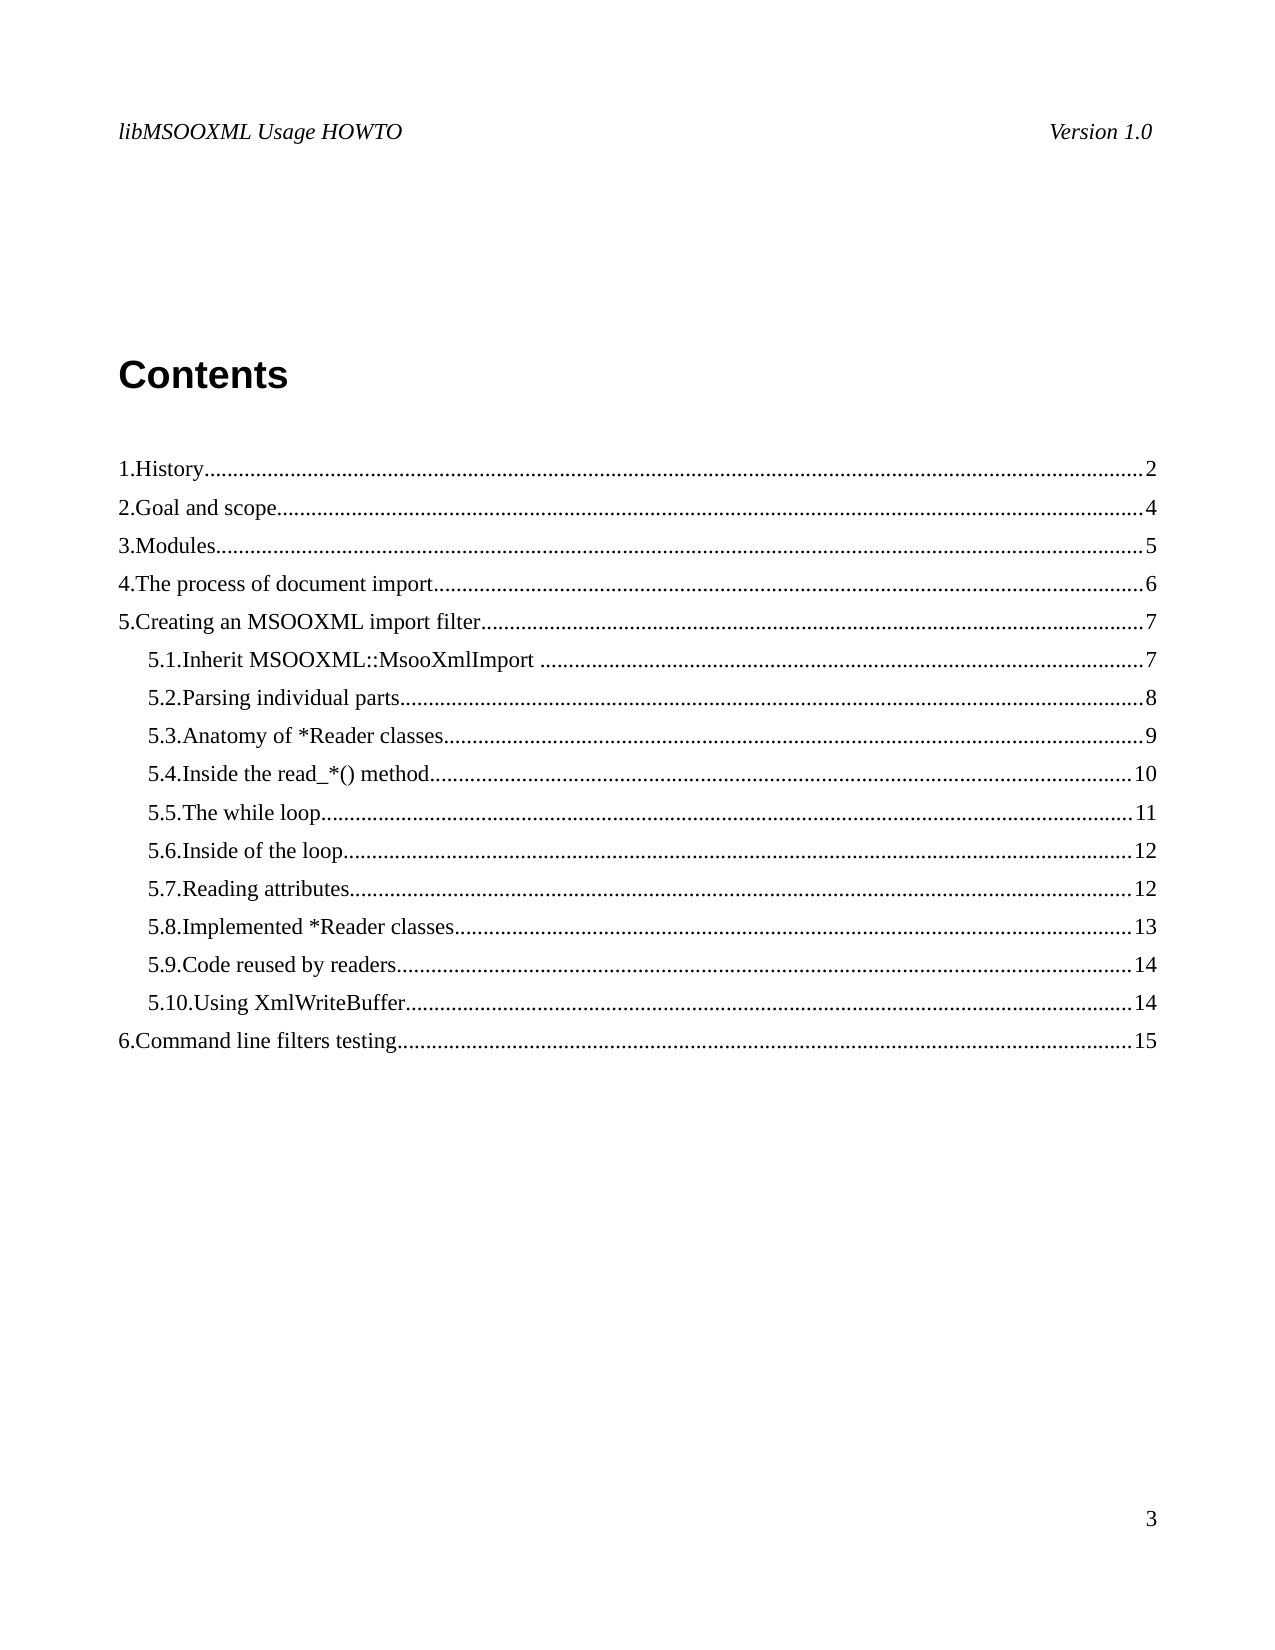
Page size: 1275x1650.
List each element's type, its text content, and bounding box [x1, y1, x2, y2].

text 5.Creating an MSOOXML import filter 7 [118, 608, 1157, 634]
text 5.2.Parsing individual parts 8 [148, 684, 1157, 711]
text 5.1.Inherit MSOOXML::MsooXmlImport 7 [148, 646, 1157, 672]
text 6.Command line filters testing 15 [118, 1027, 1157, 1054]
text 5.5.The while loop 11 [148, 798, 1157, 825]
subtitle Contents [118, 351, 1157, 396]
text 5.9.Code reused by readers 14 [148, 951, 1157, 977]
text 5.3.Anatomy of *Reader classes 9 [148, 722, 1157, 749]
text 5.8.Implemented *Reader classes 13 [148, 913, 1157, 939]
text 2.Goal and scope 4 [118, 493, 1157, 520]
text 3.Modules 5 [118, 532, 1157, 558]
text 5.7.Reading attributes 12 [148, 875, 1157, 901]
text 4.The process of document import 6 [118, 570, 1157, 596]
text 5.10.Using XmlWriteBuffer 14 [148, 989, 1157, 1016]
text 5.6.Inside of the loop 12 [148, 837, 1157, 863]
text 1.History 2 [118, 455, 1157, 482]
text 5.4.Inside the read_*() method 10 [148, 760, 1157, 787]
